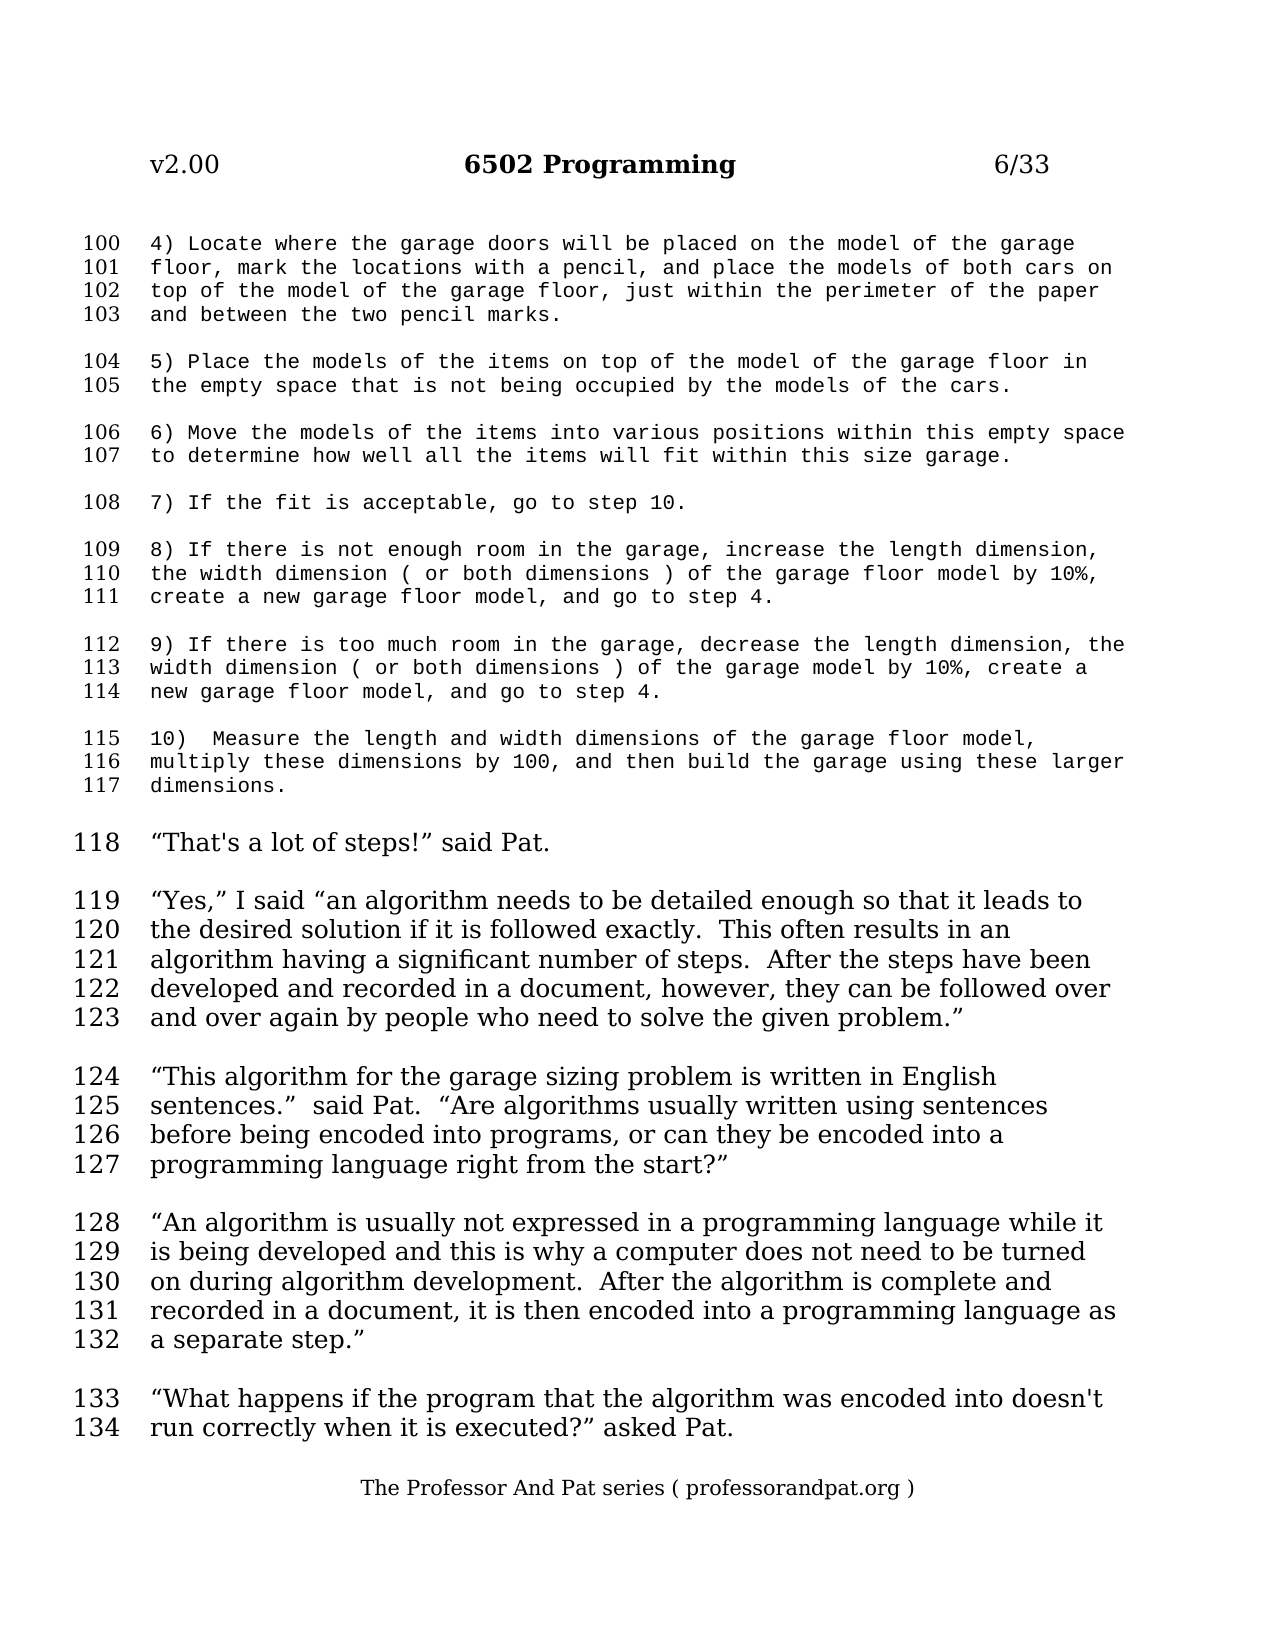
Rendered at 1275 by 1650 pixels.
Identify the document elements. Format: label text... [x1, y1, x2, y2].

text 4) Locate where the garage doors will be placed on the model of the garage floor, mark the locations with a pencil, and place the models of both cars on top of the model of the garage floor, just within the perimeter of the paper and between the two pencil marks. [150, 233, 1125, 328]
text 7) If the fit is acceptable, go to step 10. [150, 492, 1125, 516]
text “That's a lot of steps!” said Pat. [150, 828, 1125, 857]
text 8) If there is not enough room in the garage, increase the length dimension, the width dimension ( or both dimensions ) of the garage floor model by 10%, create a new garage floor model, and go to step 4. [150, 539, 1125, 610]
text 6) Move the models of the items into various positions within this empty space to determine how well all the items will fit within this size garage. [150, 422, 1125, 469]
text 5) Place the models of the items on top of the model of the garage floor in the empty space that is not being occupied by the models of the cars. [150, 351, 1125, 398]
text “What happens if the program that the algorithm was encoded into doesn't run correctly when it is executed?” asked Pat. [150, 1384, 1125, 1442]
text 10) Measure the length and width dimensions of the garage floor model, multiply these dimensions by 100, and then build the garage using these larger dimensions. [150, 728, 1125, 798]
text 9) If there is too much room in the garage, decrease the length dimension, the width dimension ( or both dimensions ) of the garage model by 10%, create a new garage floor model, and go to step 4. [150, 634, 1125, 704]
text “This algorithm for the garage sizing problem is written in English sentences.” said Pat. “Are algorithms usually written using sentences before being encoded into programs, or can they be encoded into a programming language right from the start?” [150, 1062, 1125, 1179]
text “An algorithm is usually not expressed in a programming language while it is being developed and this is why a computer does not need to be turned on during algorithm development. After the algorithm is complete and recorded in a document, it is then encoded into a programming language as a separate step.” [150, 1208, 1125, 1355]
text “Yes,” I said “an algorithm needs to be detailed enough so that it leads to the desired solution if it is followed exactly. This often results in an algorithm having a significant number of steps. After the steps have been developed and recorded in a document, however, they can be followed over and over again by people who need to solve the given problem.” [150, 886, 1125, 1033]
